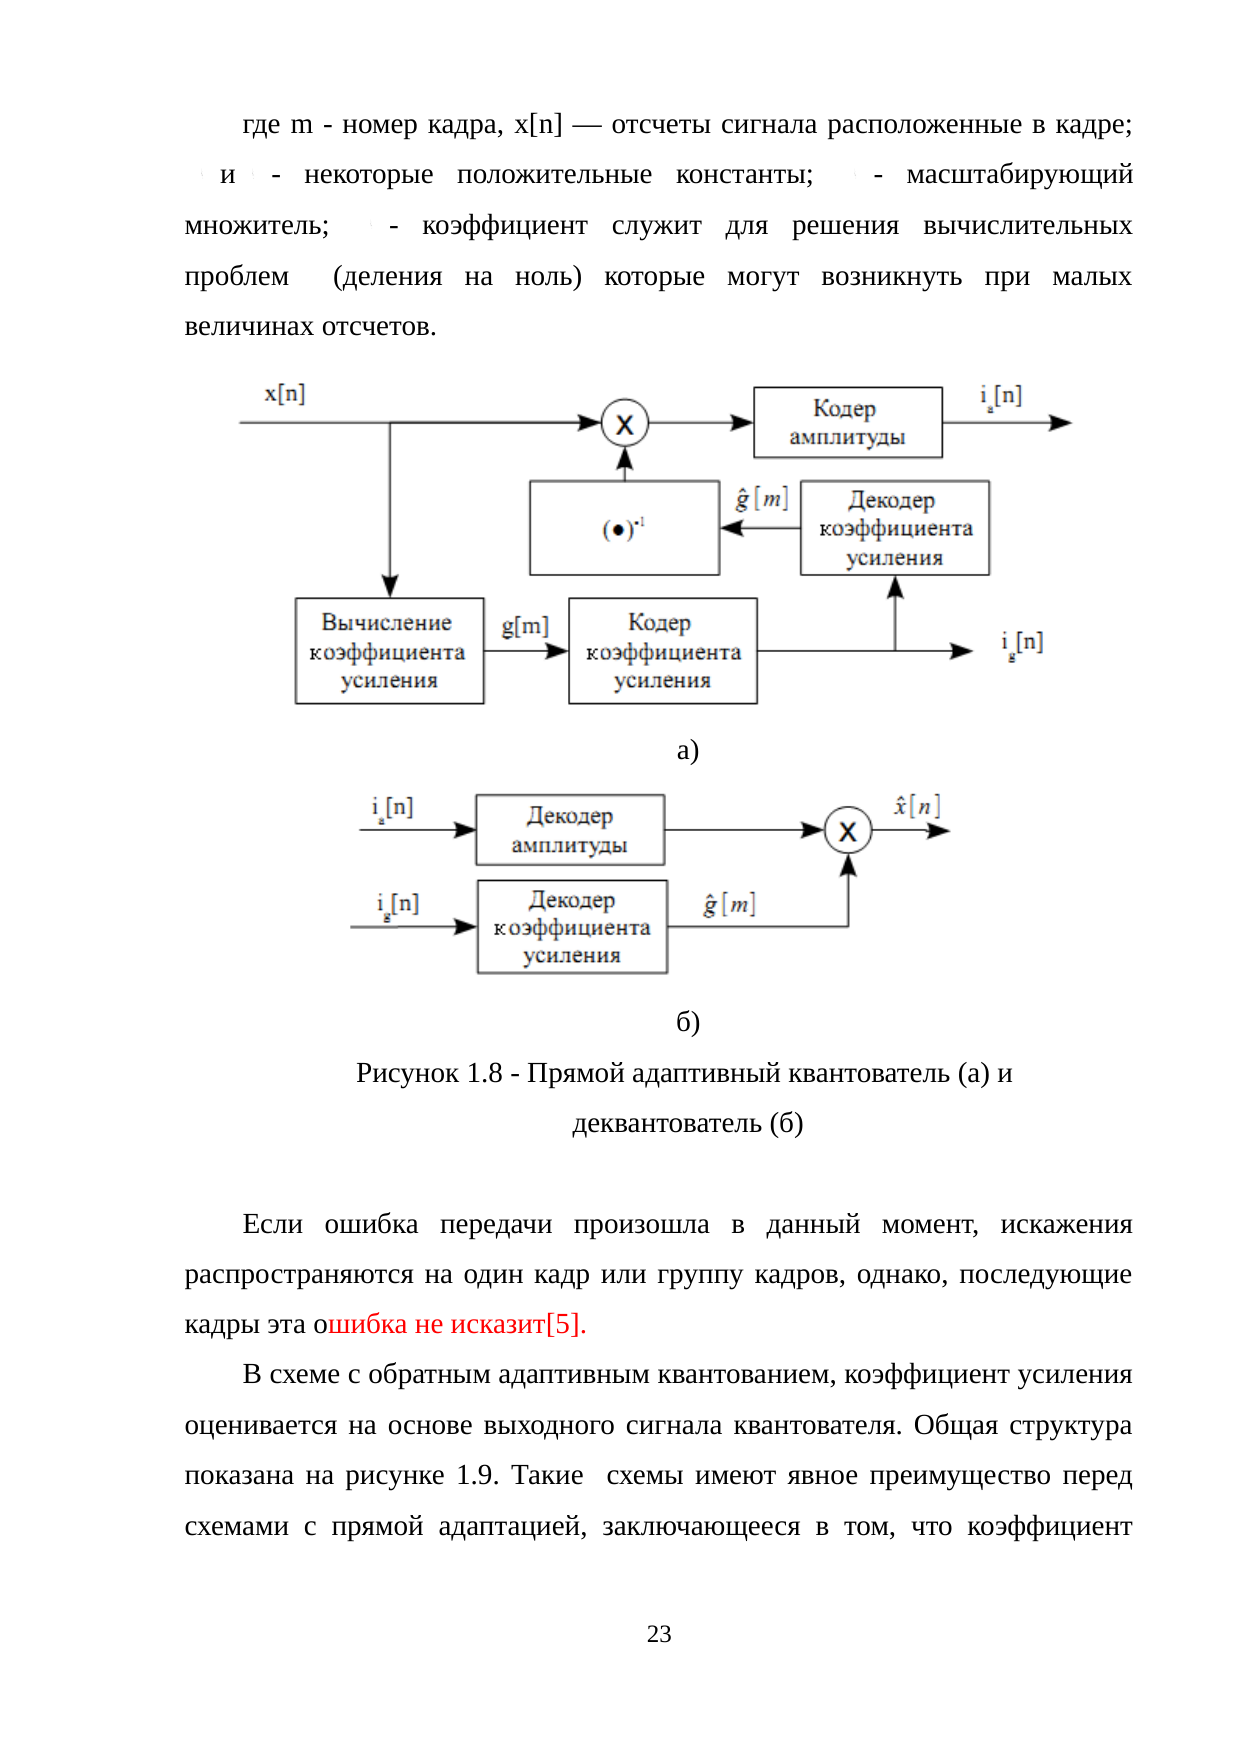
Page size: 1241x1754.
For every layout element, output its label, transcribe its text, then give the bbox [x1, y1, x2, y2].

text б) [184, 783, 1134, 1038]
text В схеме с обратным адаптивным квантованием, коэффициент усиления оценивается на основе выходного сигнала квантователя. Общая структура показана на рисунке 1.9. Такие схемы имеют явное преимущество перед схемами с прямой адаптацией, заключающееся в том, что коэффициент [184, 1357, 1134, 1541]
text где m - номер кадра, x[n] — отсчеты сигнала расположенные в кадре; и- некоторые положительные константы; - масштабирующий множитель; - коэффициент служит для решения вычислительных проблем (деления на ноль) которые могут возникнуть при малых величинах отсчетов. [184, 106, 1134, 342]
text деквантователь (б) [184, 1105, 1134, 1139]
text Рисунок 1.8 - Прямой адаптивный квантователь (а) и [184, 1055, 1134, 1088]
text Если ошибка передачи произошла в данный момент, искажения распространяются на один кадр или группу кадров, однако, последующие кадры эта ошибка не исказит[5]. [184, 1206, 1134, 1340]
text а) [184, 358, 1134, 766]
